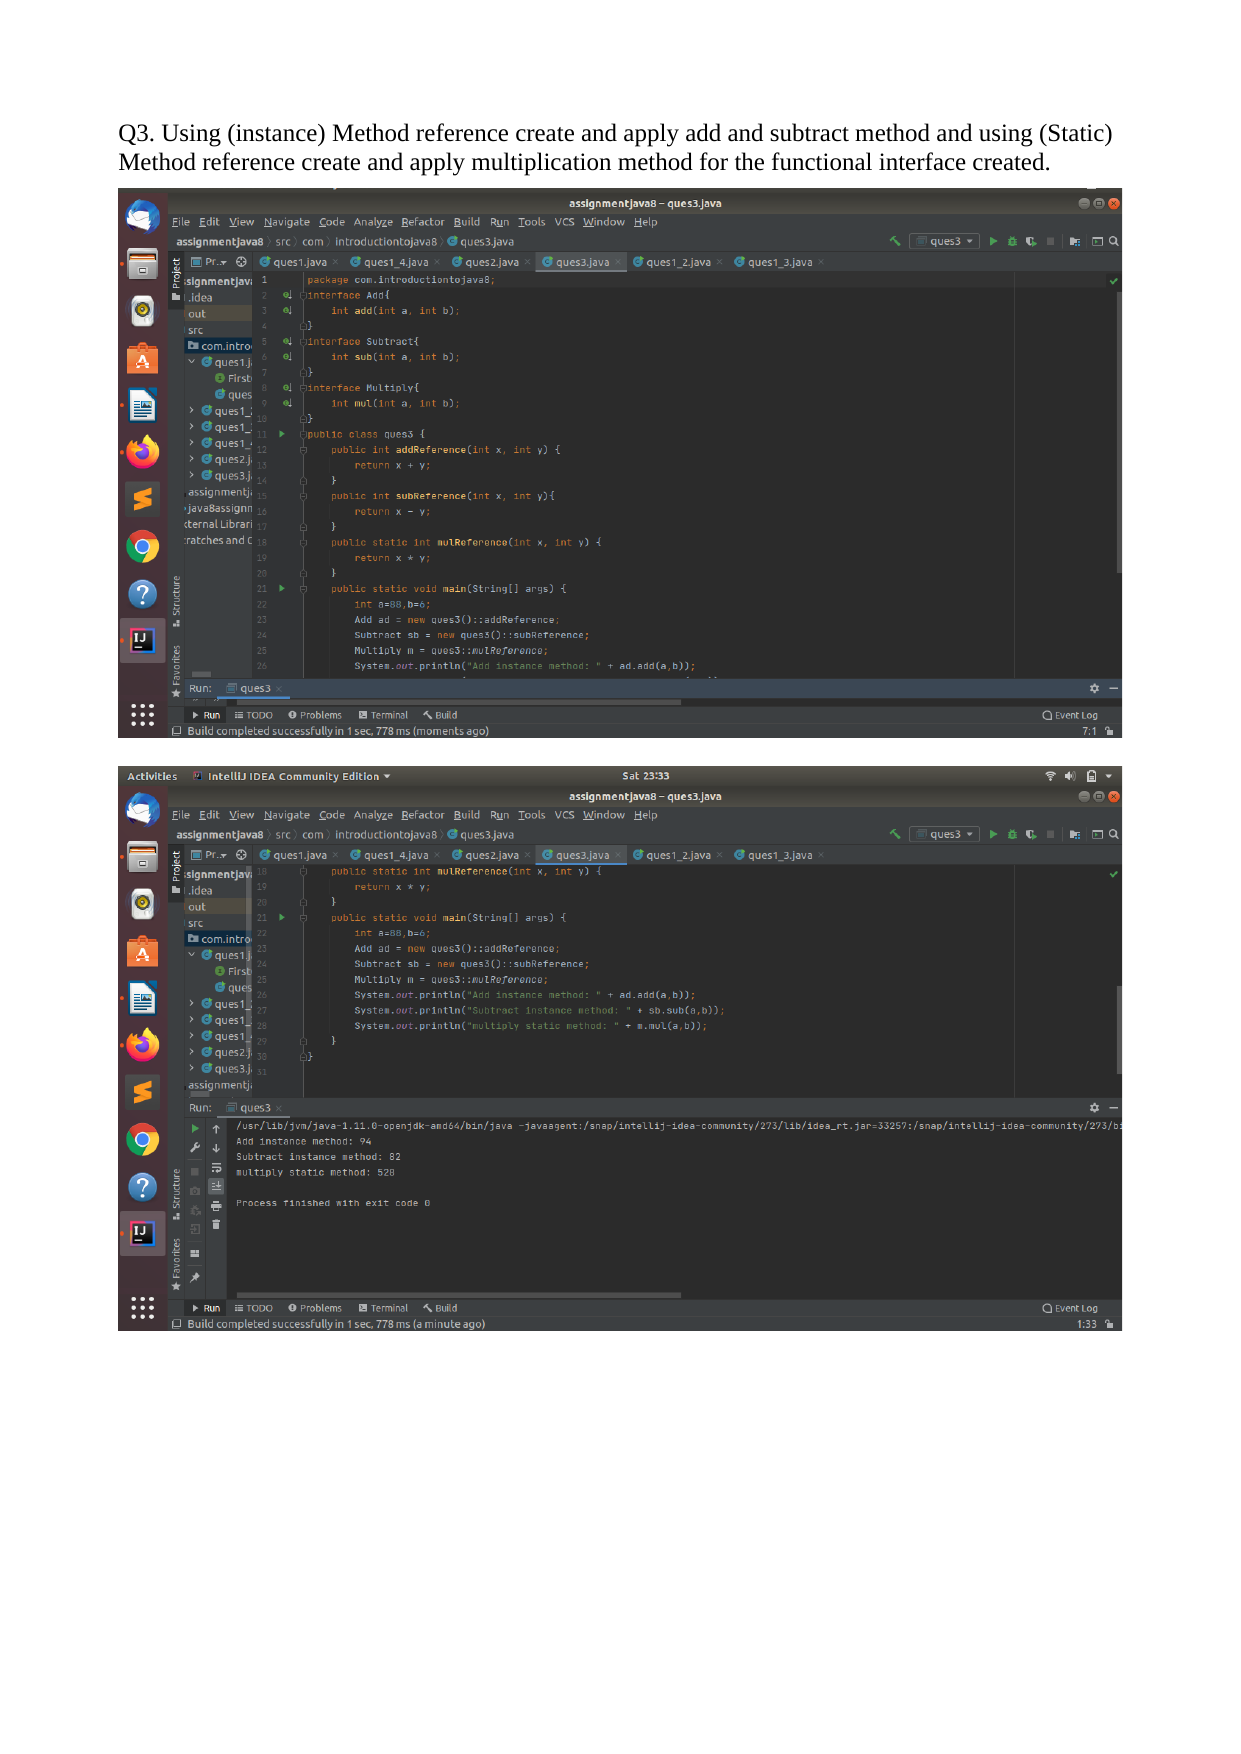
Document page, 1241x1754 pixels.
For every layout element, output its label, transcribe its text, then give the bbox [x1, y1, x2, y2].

picture [118, 188, 1123, 738]
text Q3. Using (instance) Method reference create and apply add and subtract method and using (Static) Method reference create and apply multiplication method for the functional interface created. [118, 118, 1122, 176]
picture [118, 766, 1123, 1331]
